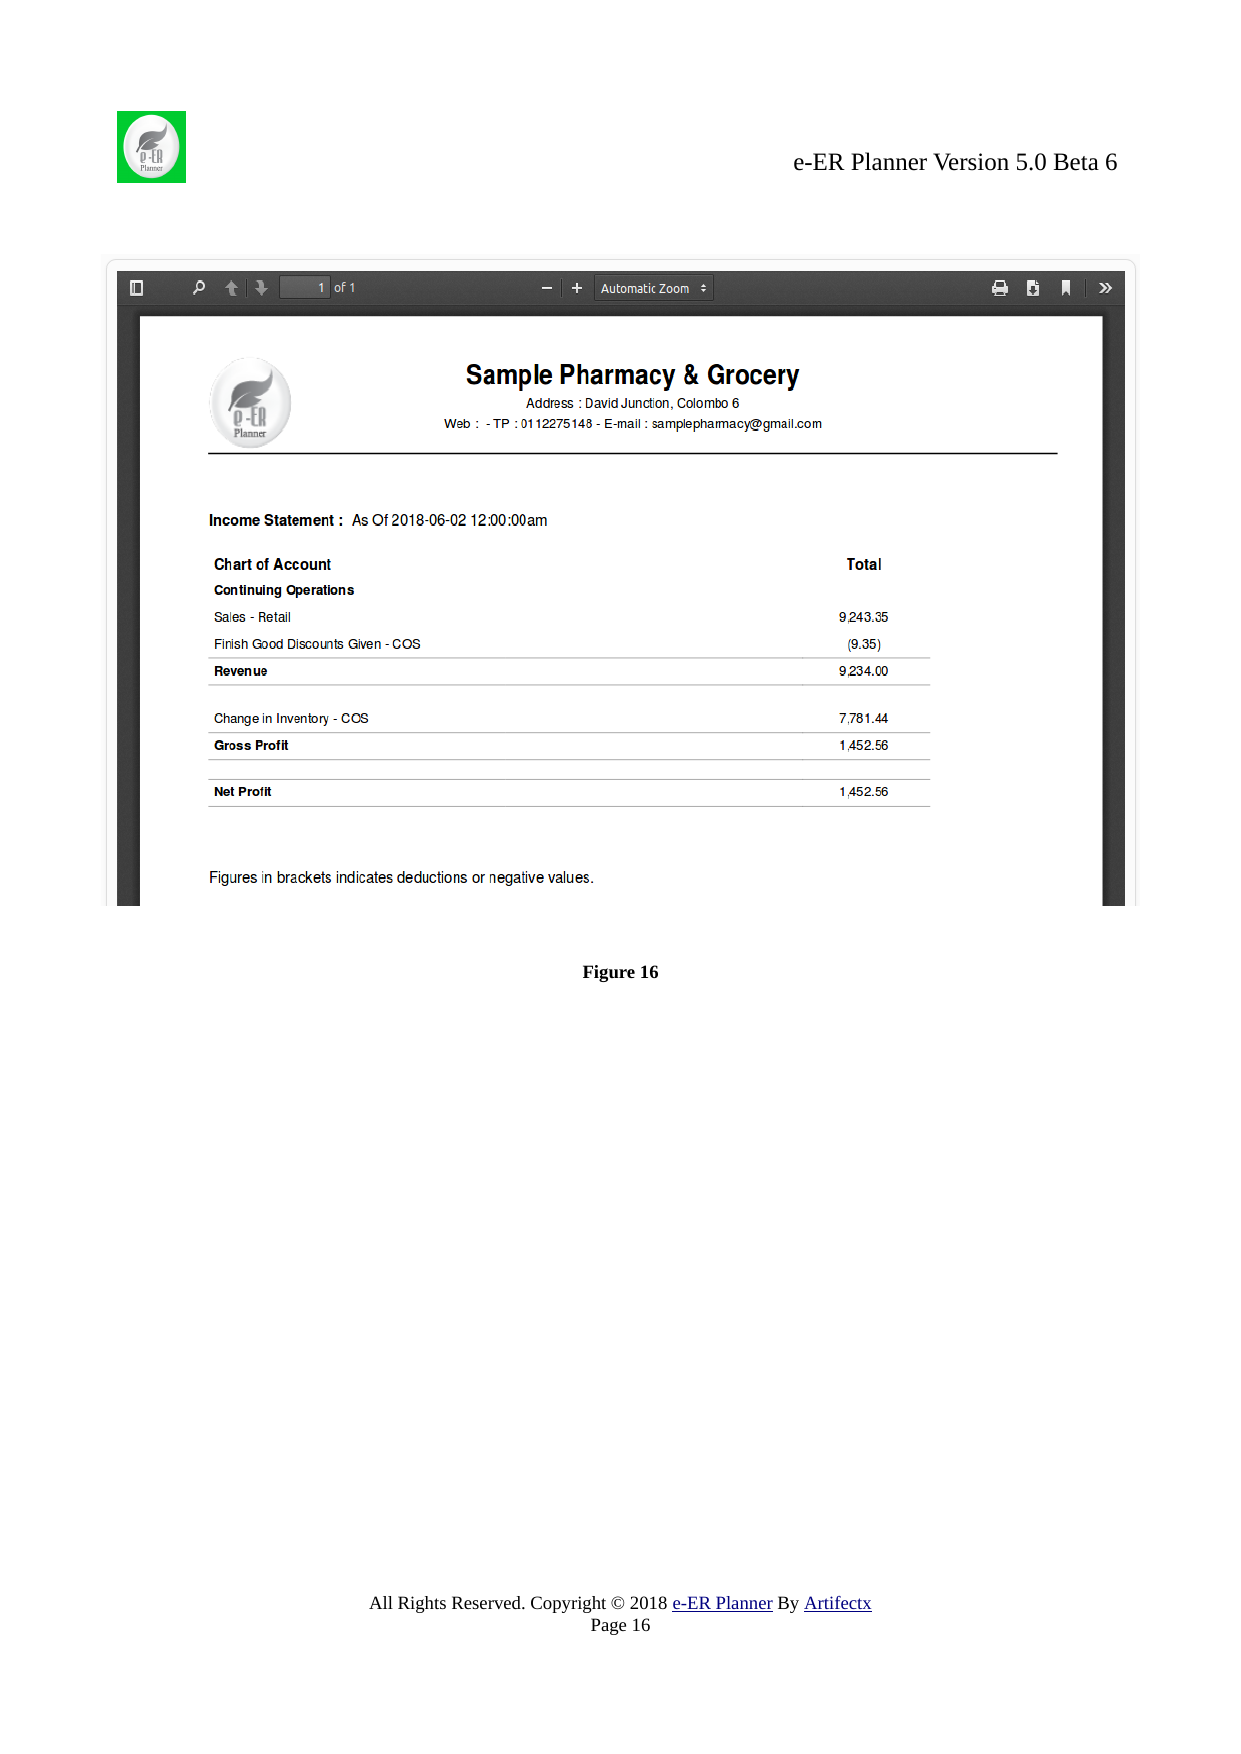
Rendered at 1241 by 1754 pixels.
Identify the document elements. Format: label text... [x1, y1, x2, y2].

picture [100, 254, 1140, 906]
text Figure 16 [118, 961, 1122, 982]
picture [117, 111, 186, 183]
